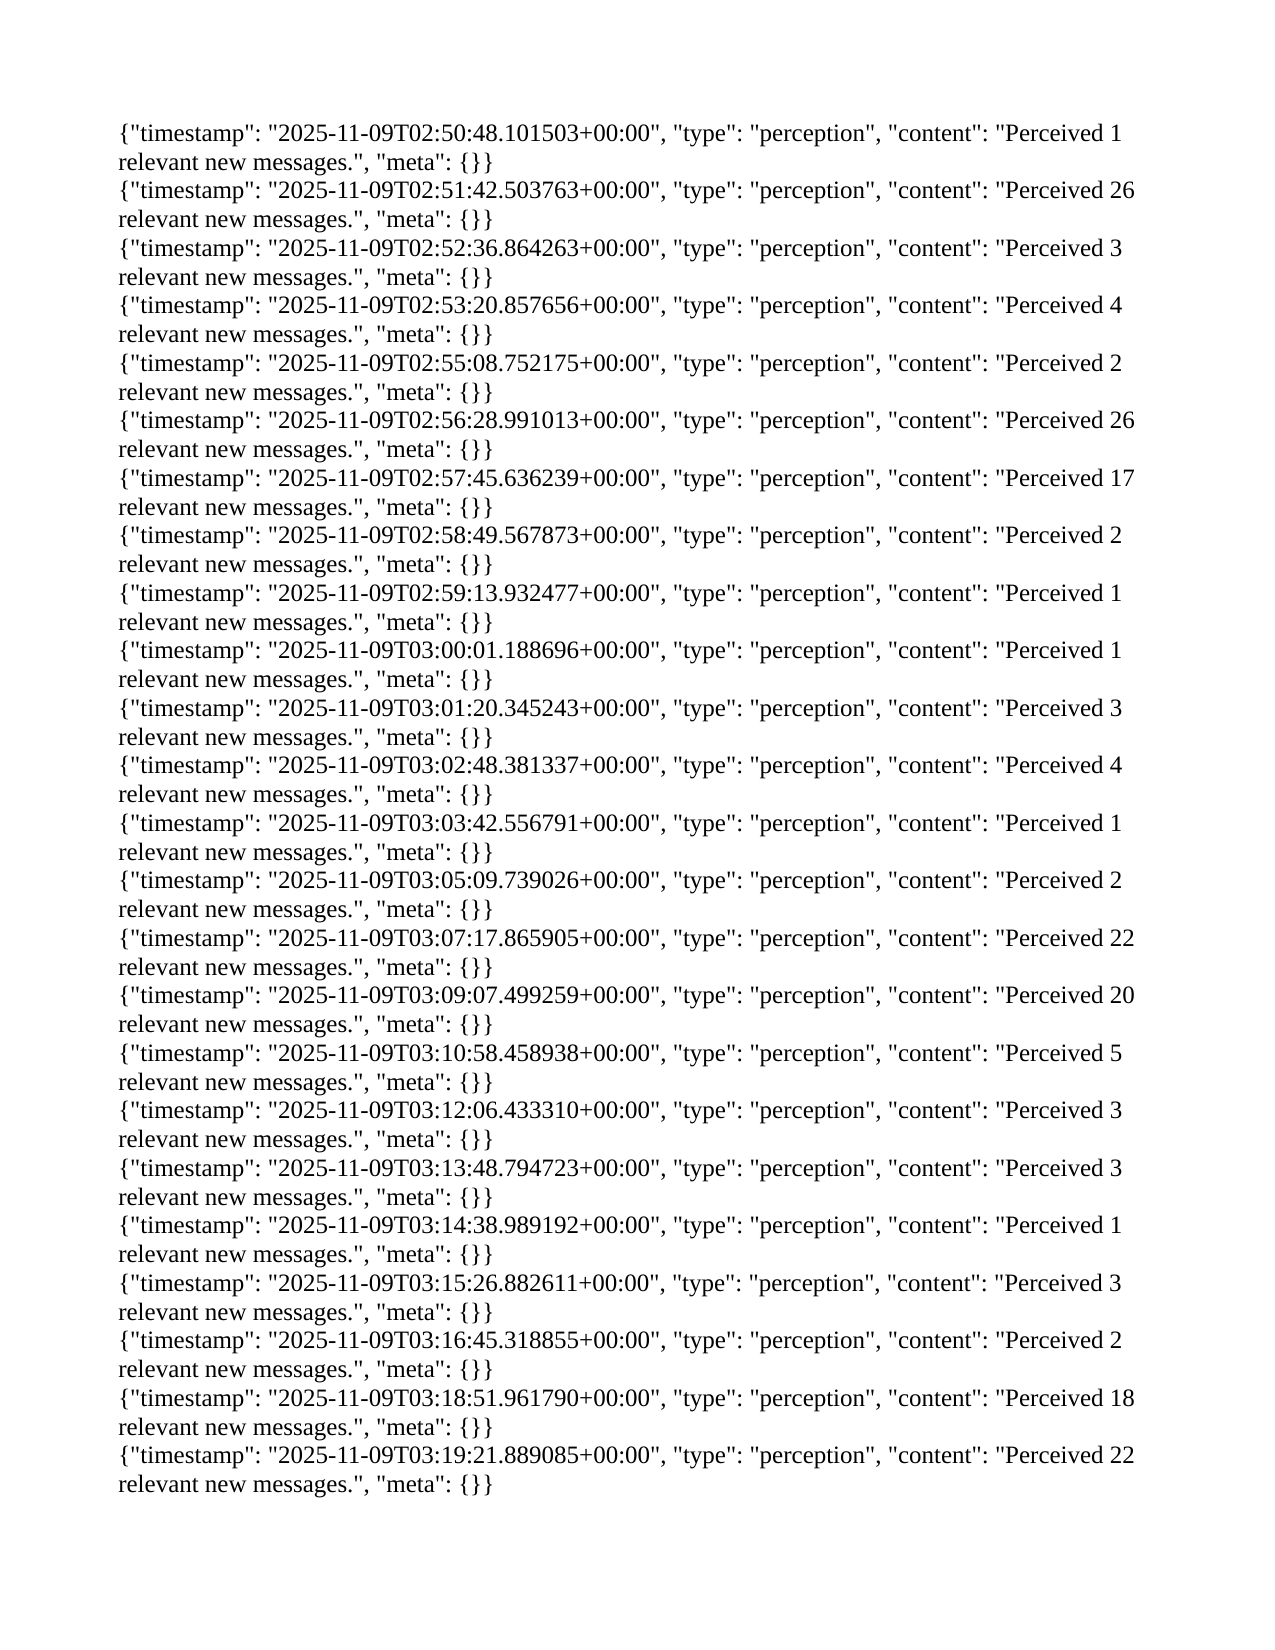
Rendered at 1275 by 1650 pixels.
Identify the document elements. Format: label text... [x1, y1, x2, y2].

text {"timestamp": "2025-11-09T02:50:48.101503+00:00", "type": "perception", "content": "Perceived 1 relevant new messages.", "meta": {}} [118, 118, 1157, 176]
text {"timestamp": "2025-11-09T03:12:06.433310+00:00", "type": "perception", "content": "Perceived 3 relevant new messages.", "meta": {}} [118, 1096, 1157, 1153]
text {"timestamp": "2025-11-09T03:14:38.989192+00:00", "type": "perception", "content": "Perceived 1 relevant new messages.", "meta": {}} [118, 1211, 1157, 1268]
text {"timestamp": "2025-11-09T03:01:20.345243+00:00", "type": "perception", "content": "Perceived 3 relevant new messages.", "meta": {}} [118, 693, 1157, 751]
text {"timestamp": "2025-11-09T02:52:36.864263+00:00", "type": "perception", "content": "Perceived 3 relevant new messages.", "meta": {}} [118, 233, 1157, 291]
text {"timestamp": "2025-11-09T03:00:01.188696+00:00", "type": "perception", "content": "Perceived 1 relevant new messages.", "meta": {}} [118, 636, 1157, 693]
text {"timestamp": "2025-11-09T03:10:58.458938+00:00", "type": "perception", "content": "Perceived 5 relevant new messages.", "meta": {}} [118, 1038, 1157, 1096]
text {"timestamp": "2025-11-09T03:05:09.739026+00:00", "type": "perception", "content": "Perceived 2 relevant new messages.", "meta": {}} [118, 866, 1157, 923]
text {"timestamp": "2025-11-09T02:59:13.932477+00:00", "type": "perception", "content": "Perceived 1 relevant new messages.", "meta": {}} [118, 578, 1157, 636]
text {"timestamp": "2025-11-09T02:51:42.503763+00:00", "type": "perception", "content": "Perceived 26 relevant new messages.", "meta": {}} [118, 176, 1157, 233]
text {"timestamp": "2025-11-09T02:57:45.636239+00:00", "type": "perception", "content": "Perceived 17 relevant new messages.", "meta": {}} [118, 463, 1157, 521]
text {"timestamp": "2025-11-09T02:58:49.567873+00:00", "type": "perception", "content": "Perceived 2 relevant new messages.", "meta": {}} [118, 521, 1157, 578]
text {"timestamp": "2025-11-09T03:02:48.381337+00:00", "type": "perception", "content": "Perceived 4 relevant new messages.", "meta": {}} [118, 751, 1157, 808]
text {"timestamp": "2025-11-09T02:56:28.991013+00:00", "type": "perception", "content": "Perceived 26 relevant new messages.", "meta": {}} [118, 406, 1157, 463]
text {"timestamp": "2025-11-09T03:16:45.318855+00:00", "type": "perception", "content": "Perceived 2 relevant new messages.", "meta": {}} [118, 1326, 1157, 1383]
text {"timestamp": "2025-11-09T03:03:42.556791+00:00", "type": "perception", "content": "Perceived 1 relevant new messages.", "meta": {}} [118, 808, 1157, 866]
text {"timestamp": "2025-11-09T02:53:20.857656+00:00", "type": "perception", "content": "Perceived 4 relevant new messages.", "meta": {}} [118, 291, 1157, 348]
text {"timestamp": "2025-11-09T03:18:51.961790+00:00", "type": "perception", "content": "Perceived 18 relevant new messages.", "meta": {}} [118, 1383, 1157, 1441]
text {"timestamp": "2025-11-09T03:09:07.499259+00:00", "type": "perception", "content": "Perceived 20 relevant new messages.", "meta": {}} [118, 981, 1157, 1038]
text {"timestamp": "2025-11-09T02:55:08.752175+00:00", "type": "perception", "content": "Perceived 2 relevant new messages.", "meta": {}} [118, 348, 1157, 406]
text {"timestamp": "2025-11-09T03:07:17.865905+00:00", "type": "perception", "content": "Perceived 22 relevant new messages.", "meta": {}} [118, 923, 1157, 981]
text {"timestamp": "2025-11-09T03:15:26.882611+00:00", "type": "perception", "content": "Perceived 3 relevant new messages.", "meta": {}} [118, 1268, 1157, 1326]
text {"timestamp": "2025-11-09T03:13:48.794723+00:00", "type": "perception", "content": "Perceived 3 relevant new messages.", "meta": {}} [118, 1153, 1157, 1211]
text {"timestamp": "2025-11-09T03:19:21.889085+00:00", "type": "perception", "content": "Perceived 22 relevant new messages.", "meta": {}} [118, 1441, 1157, 1498]
